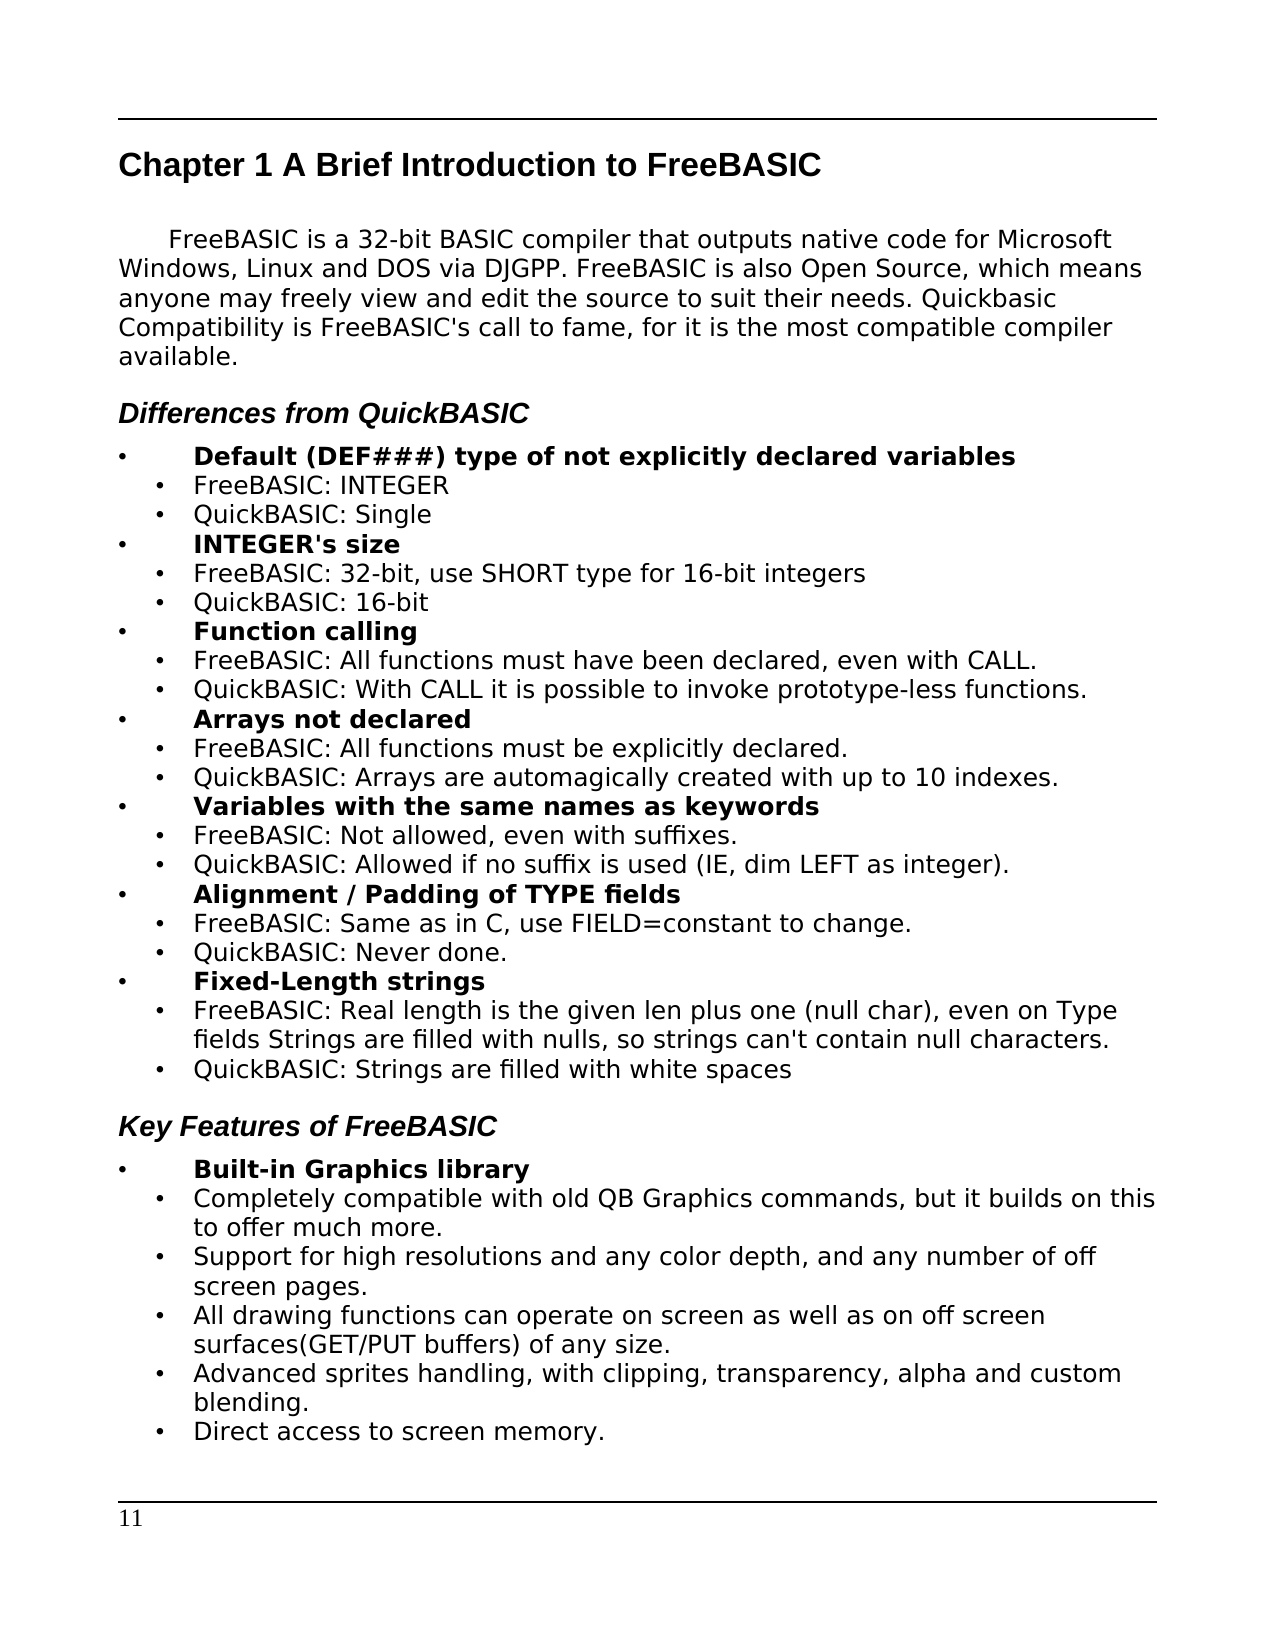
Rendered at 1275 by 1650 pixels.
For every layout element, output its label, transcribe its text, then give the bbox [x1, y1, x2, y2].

list FreeBASIC: Not allowed, even with suffixes. [156, 822, 1157, 851]
list All drawing functions can operate on screen as well as on off screen surfaces(GET/PUT buffers) of any size. [156, 1301, 1157, 1359]
list FreeBASIC: Same as in C, use FIELD=constant to change. [156, 909, 1157, 938]
list QuickBASIC: Never done. [156, 938, 1157, 967]
list QuickBASIC: Single [156, 501, 1157, 530]
list Direct access to screen memory. [156, 1418, 1157, 1447]
list Completely compatible with old QB Graphics commands, but it builds on this to offer much more. [156, 1184, 1157, 1243]
list QuickBASIC: Strings are filled with white spaces [156, 1055, 1157, 1084]
subtitle Chapter 1 A Brief Introduction to FreeBASIC [118, 145, 1157, 184]
list Arrays not declared [118, 705, 1157, 734]
list FreeBASIC: INTEGER [156, 472, 1157, 501]
list FreeBASIC: All functions must have been declared, even with CALL. [156, 647, 1157, 676]
list FreeBASIC: All functions must be explicitly declared. [156, 734, 1157, 763]
text FreeBASIC is a 32-bit BASIC compiler that outputs native code for Microsoft Windows, Linux and DOS via DJGPP. FreeBASIC is also Open Source, which means anyone may freely view and edit the source to suit their needs. Quickbasic Compatibility is FreeBASIC's call to fame, for it is the most compatible compiler available. [118, 226, 1157, 371]
list QuickBASIC: With CALL it is possible to invoke prototype-less functions. [156, 676, 1157, 705]
list QuickBASIC: Arrays are automagically created with up to 10 indexes. [156, 763, 1157, 792]
list Variables with the same names as keywords [118, 792, 1157, 822]
subtitle Differences from QuickBASIC [118, 396, 1157, 430]
list QuickBASIC: Allowed if no suffix is used (IE, dim LEFT as integer). [156, 851, 1157, 880]
list QuickBASIC: 16-bit [156, 588, 1157, 617]
list FreeBASIC: 32-bit, use SHORT type for 16-bit integers [156, 559, 1157, 588]
list Advanced sprites handling, with clipping, transparency, alpha and custom blending. [156, 1359, 1157, 1418]
list Built-in Graphics library [118, 1155, 1157, 1184]
list INTEGER's size [118, 530, 1157, 559]
list Function calling [118, 617, 1157, 647]
list FreeBASIC: Real length is the given len plus one (null char), even on Type fields Strings are filled with nulls, so strings can't contain null characters. [156, 997, 1157, 1055]
list Support for high resolutions and any color depth, and any number of off screen pages. [156, 1243, 1157, 1301]
list Fixed-Length strings [118, 967, 1157, 997]
subtitle Key Features of FreeBASIC [118, 1109, 1157, 1143]
list Default (DEF###) type of not explicitly declared variables [118, 442, 1157, 472]
list Alignment / Padding of TYPE fields [118, 880, 1157, 909]
